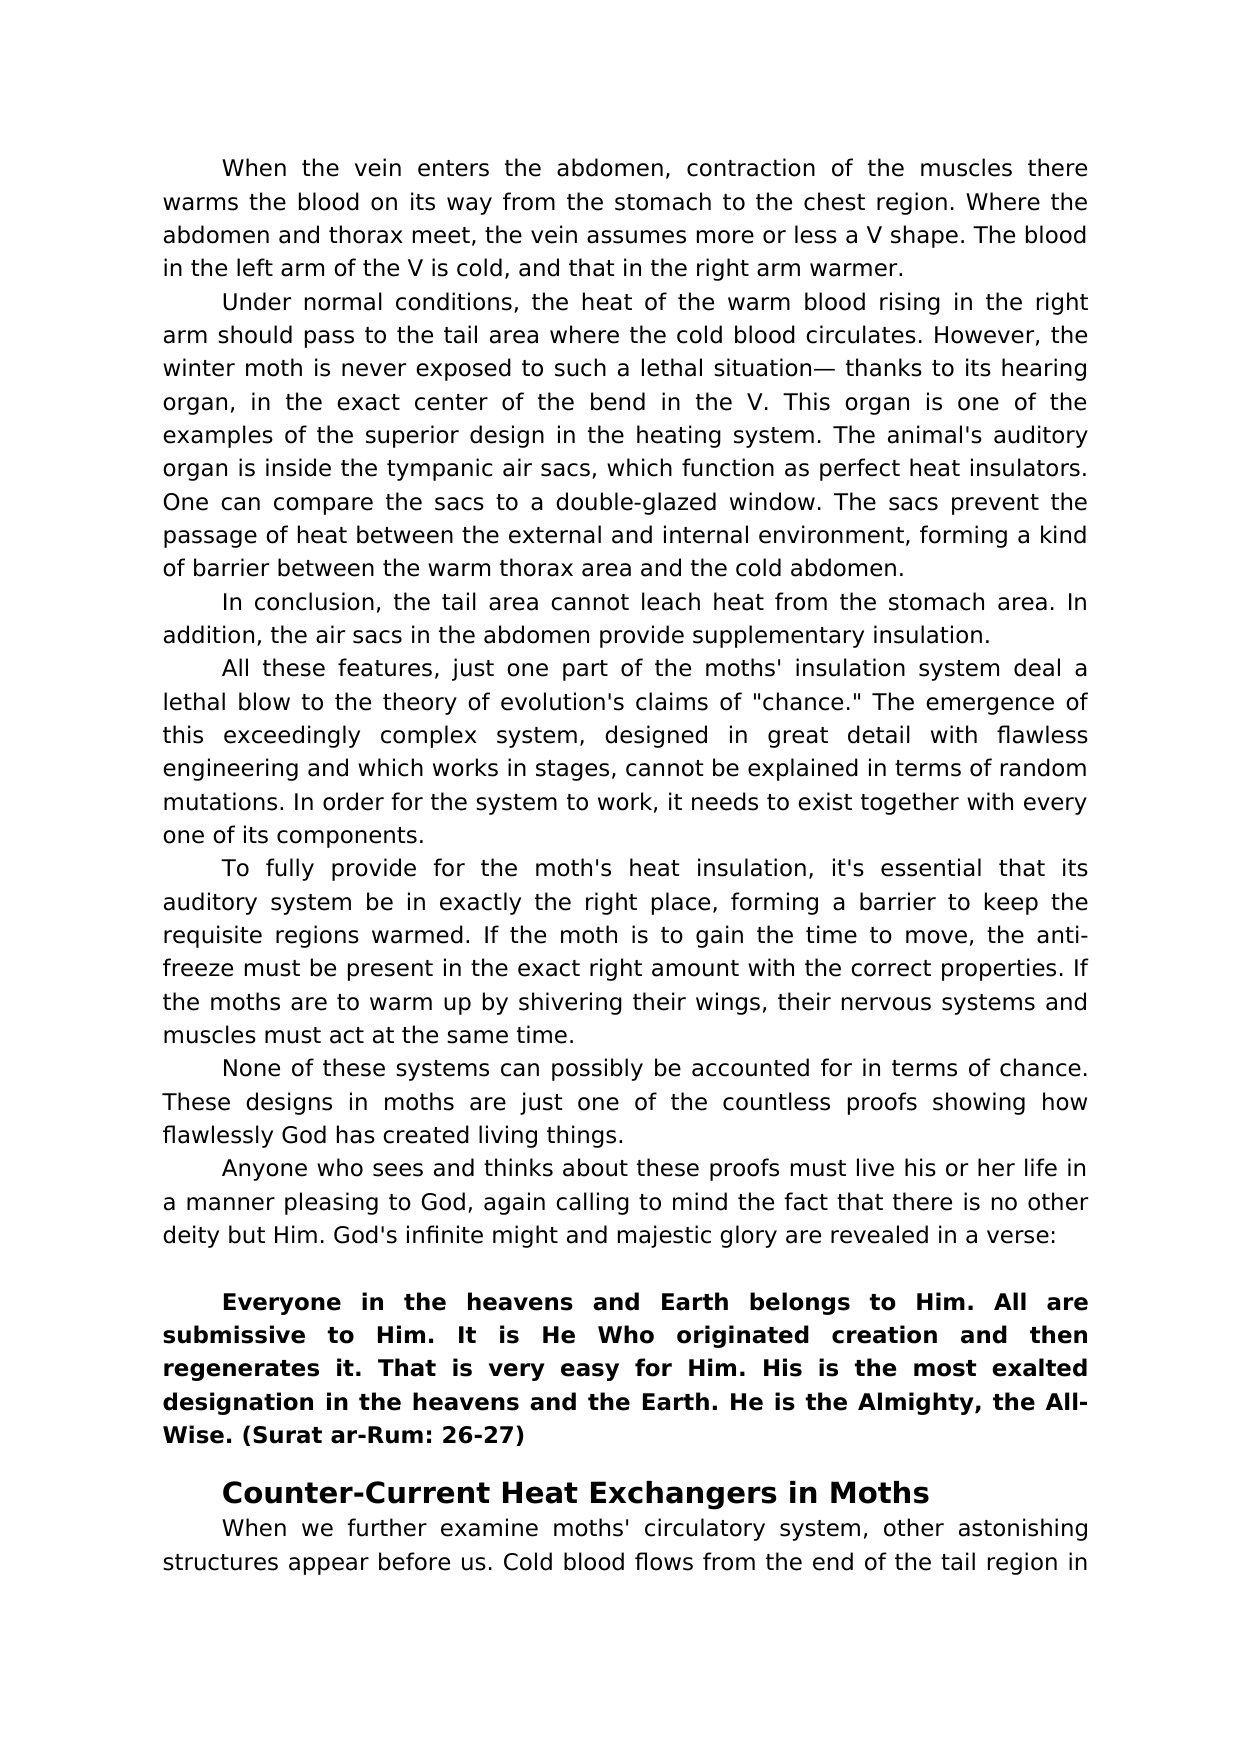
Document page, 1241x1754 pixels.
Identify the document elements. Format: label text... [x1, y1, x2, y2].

text None of these systems can possibly be accounted for in terms of chance. These designs in moths are just one of the countless proofs showing how flawlessly God has created living things. [162, 1050, 1090, 1150]
text Under normal conditions, the heat of the warm blood rising in the right arm should pass to the tail area where the cold blood circulates. However, the winter moth is never exposed to such a lethal situation— thanks to its hearing organ, in the exact center of the bend in the V. This organ is one of the examples of the superior design in the heating system. The animal's auditory organ is inside the tympanic air sacs, which function as perfect heat insulators. One can compare the sacs to a double-glazed window. The sacs prevent the passage of heat between the external and internal environment, forming a kind of barrier between the warm thorax area and the cold abdomen. [162, 283, 1090, 583]
text In conclusion, the tail area cannot leach heat from the stomach area. In addition, the air sacs in the abdomen provide supplementary insulation. [162, 583, 1090, 650]
text All these features, just one part of the moths' insulation system deal a lethal blow to the theory of evolution's claims of "chance." The emergence of this exceedingly complex system, designed in great detail with flawless engineering and which works in stages, cannot be explained in terms of random mutations. In order for the system to work, it needs to exist together with every one of its components. [162, 650, 1090, 850]
text Anyone who sees and thinks about these proofs must live his or her life in a manner pleasing to God, again calling to mind the fact that there is no other deity but Him. God's infinite might and majestic glory are revealed in a verse: [162, 1150, 1090, 1250]
text To fully provide for the moth's heat insulation, it's essential that its auditory system be in exactly the right place, forming a barrier to keep the requisite regions warmed. If the moth is to gain the time to move, the anti-freeze must be present in the exact right amount with the correct properties. If the moths are to warm up by shivering their wings, their nervous systems and muscles must act at the same time. [162, 850, 1090, 1050]
text Everyone in the heavens and Earth belongs to Him. All are submissive to Him. It is He Who originated creation and then regenerates it. That is very easy for Him. His is the most exalted designation in the heavens and the Earth. He is the Almighty, the All-Wise. (Surat ar-Rum: 26-27) [162, 1283, 1090, 1450]
text When we further examine moths' circulatory system, other astonishing structures appear before us. Cold blood flows from the end of the tail region in [162, 1510, 1090, 1577]
text Counter-Current Heat Exchangers in Moths [162, 1477, 1090, 1510]
text When the vein enters the abdomen, contraction of the muscles there warms the blood on its way from the stomach to the chest region. Where the abdomen and thorax meet, the vein assumes more or less a V shape. The blood in the left arm of the V is cold, and that in the right arm warmer. [162, 150, 1090, 283]
